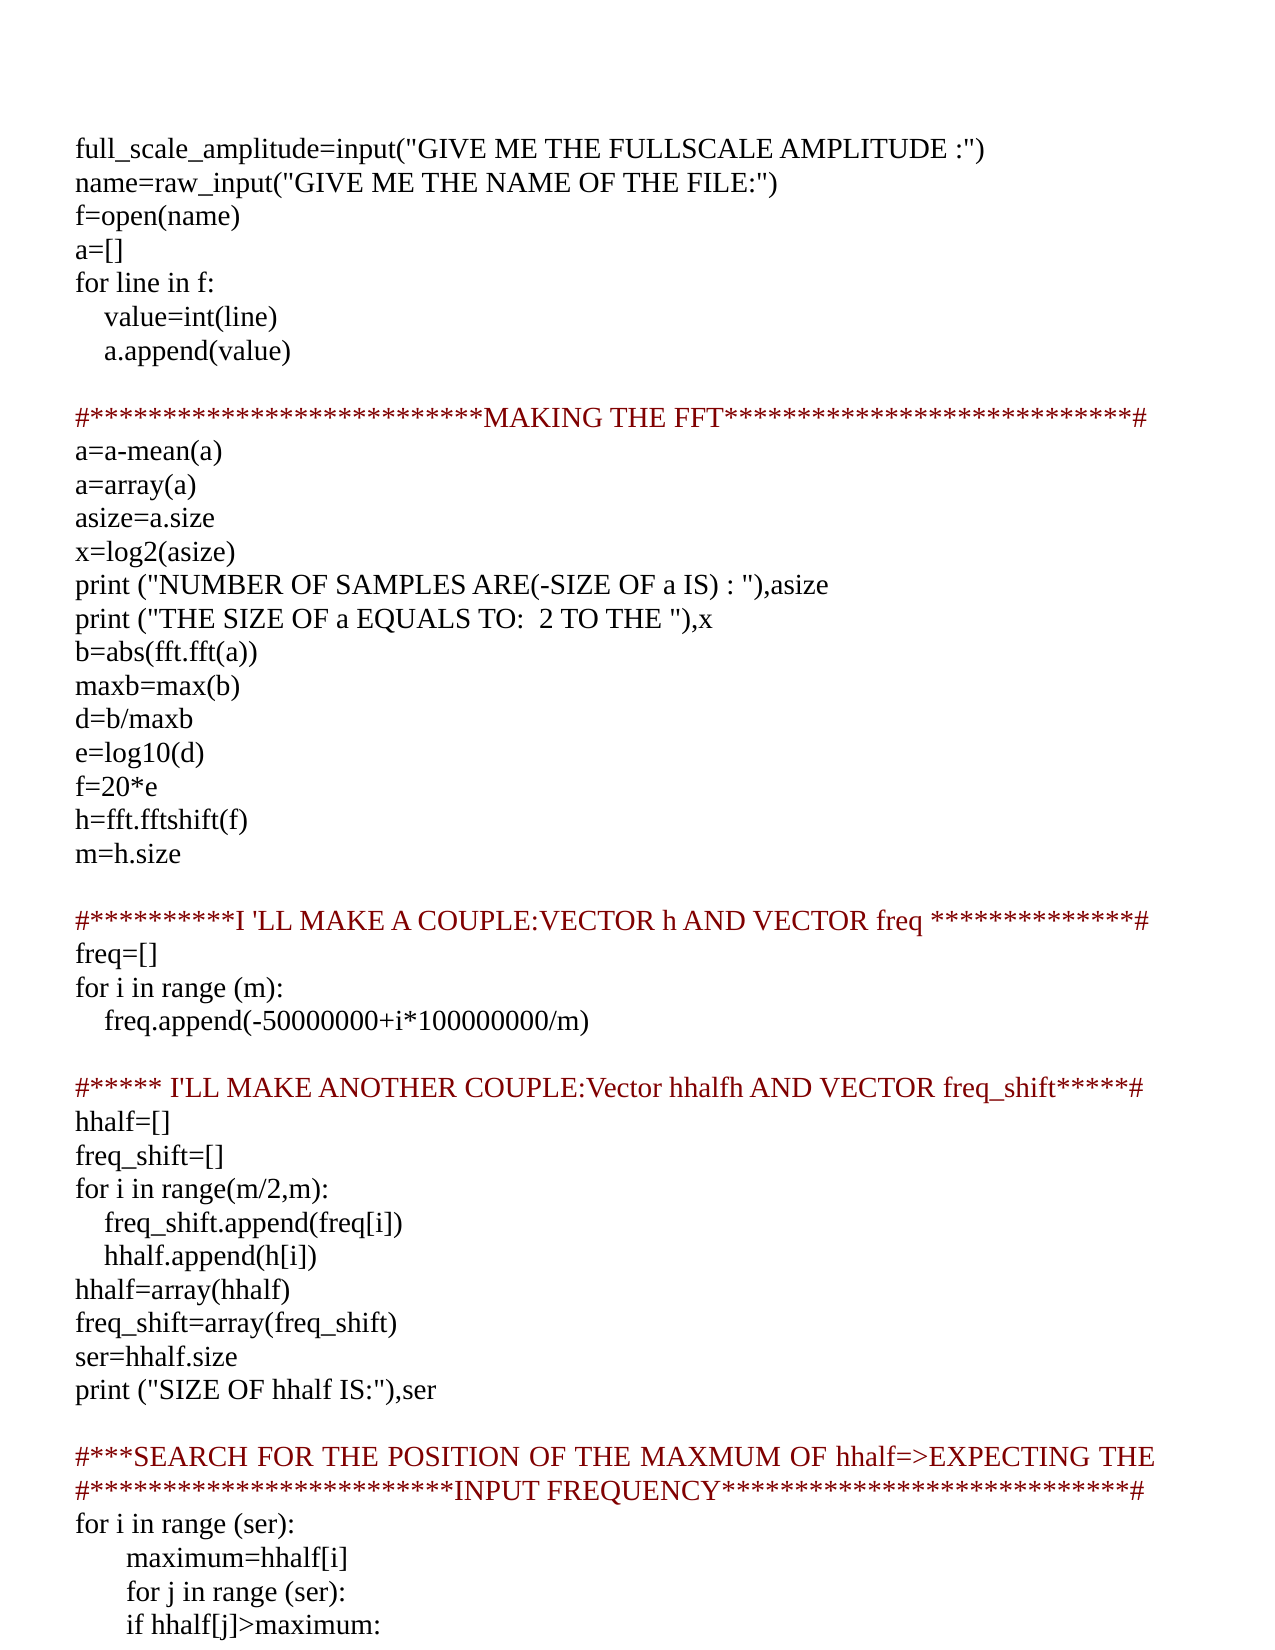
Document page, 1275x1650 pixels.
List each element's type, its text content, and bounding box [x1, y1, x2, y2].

text maxb=max(b) [75, 668, 1157, 702]
text b=abs(fft.fft(a)) [75, 634, 1157, 668]
text maximum=hhalf[i] [75, 1540, 1157, 1574]
text print ("THE SIZE OF a EQUALS TO: 2 TO THE "),x [75, 601, 1157, 634]
text hhalf.append(h[i]) [75, 1238, 1157, 1272]
text hhalf=array(hhalf) [75, 1272, 1157, 1305]
text a=a-mean(a) [75, 433, 1157, 467]
text #**********I 'LL MAKE A COUPLE:VECTOR h AND VECTOR freq **************# [75, 903, 1157, 936]
text name=raw_input("GIVE ME THE NAME OF THE FILE:") [75, 165, 1157, 198]
text h=fft.fftshift(f) [75, 802, 1157, 836]
text a=[] [75, 232, 1157, 266]
text for j in range (ser): [75, 1574, 1157, 1607]
text #***************************MAKING THE FFT****************************# [75, 400, 1157, 433]
text a=array(a) [75, 467, 1157, 500]
text #***SEARCH FOR THE POSITION OF THE MAXMUM OF hhalf=>EXPECTING THE #*************************INPUT FREQUENCY****************************# [75, 1439, 1157, 1507]
text f=open(name) [75, 198, 1157, 232]
text value=int(line) [75, 299, 1157, 333]
text full_scale_amplitude=input("GIVE ME THE FULLSCALE AMPLITUDE :") [75, 131, 1157, 165]
text f=20*e [75, 769, 1157, 802]
text print ("NUMBER OF SAMPLES ARE(-SIZE OF a IS) : "),asize [75, 567, 1157, 601]
text d=b/maxb [75, 702, 1157, 735]
text freq_shift=[] [75, 1138, 1157, 1171]
text asize=a.size [75, 500, 1157, 534]
text for line in f: [75, 266, 1157, 299]
text print ("SIZE OF hhalf IS:"),ser [75, 1372, 1157, 1406]
text freq=[] [75, 936, 1157, 970]
text x=log2(asize) [75, 534, 1157, 567]
text for i in range (ser): [75, 1507, 1157, 1540]
text freq.append(-50000000+i*100000000/m) [75, 1003, 1157, 1037]
text for i in range(m/2,m): [75, 1171, 1157, 1205]
text freq_shift.append(freq[i]) [75, 1205, 1157, 1238]
text hhalf=[] [75, 1104, 1157, 1138]
text e=log10(d) [75, 735, 1157, 769]
text a.append(value) [75, 333, 1157, 366]
text if hhalf[j]>maximum: [75, 1607, 1157, 1641]
text m=h.size [75, 836, 1157, 869]
text #***** I'LL MAKE ANOTHER COUPLE:Vector hhalfh AND VECTOR freq_shift*****# [75, 1071, 1157, 1104]
text ser=hhalf.size [75, 1339, 1157, 1372]
text freq_shift=array(freq_shift) [75, 1305, 1157, 1339]
text for i in range (m): [75, 970, 1157, 1003]
